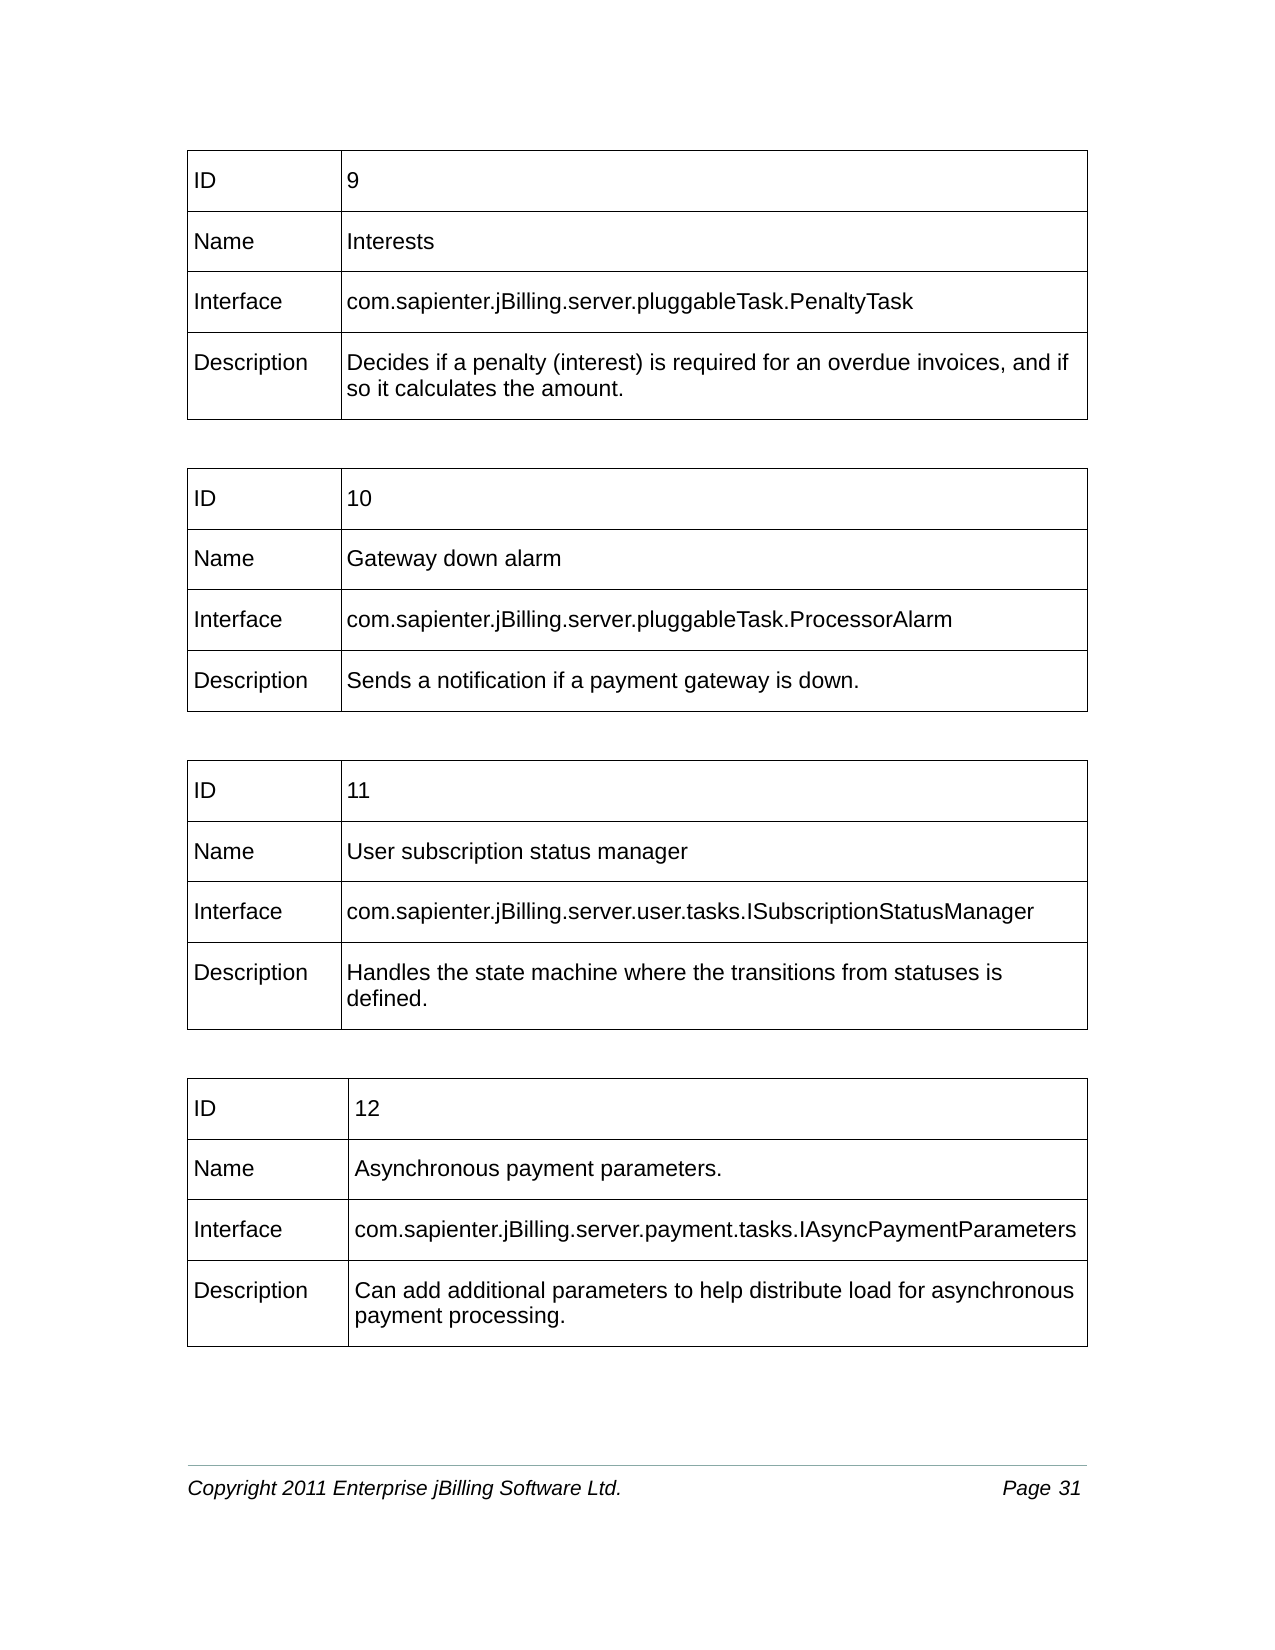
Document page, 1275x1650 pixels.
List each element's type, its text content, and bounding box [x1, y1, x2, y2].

table_cell Description [188, 1261, 348, 1346]
table_cell Name [188, 530, 341, 589]
table_cell Can add additional parameters to help distribute load for asynchronous payment processing. [349, 1261, 1087, 1346]
table_cell Handles the state machine where the transitions from statuses is defined. [342, 943, 1087, 1028]
table_cell Decides if a penalty (interest) is required for an overdue invoices, and if so it calculates the amount. [342, 333, 1087, 418]
table_cell Interface [188, 272, 341, 332]
table_header ID [188, 1079, 348, 1138]
table_header 11 [342, 761, 1087, 821]
table_cell Name [188, 1140, 348, 1199]
table_cell Description [188, 333, 341, 418]
table_cell Interface [188, 590, 341, 650]
table_cell Interface [188, 882, 341, 942]
table_cell com.sapienter.jBilling.server.pluggableTask.ProcessorAlarm [342, 590, 1087, 650]
table_header 12 [349, 1079, 1087, 1138]
table_cell Interface [188, 1200, 348, 1260]
table_cell Name [188, 822, 341, 881]
table_cell Interests [342, 212, 1087, 271]
table_header ID [188, 761, 341, 821]
table_cell User subscription status manager [342, 822, 1087, 881]
table_cell Sends a notification if a payment gateway is down. [342, 651, 1087, 711]
table_header 10 [342, 469, 1087, 528]
table_cell Description [188, 943, 341, 1028]
table_cell Name [188, 212, 341, 271]
table_cell com.sapienter.jBilling.server.payment.tasks.IAsyncPaymentParameters [349, 1200, 1087, 1260]
table_header 9 [342, 151, 1087, 211]
table_cell Asynchronous payment parameters. [349, 1140, 1087, 1199]
table_cell Gateway down alarm [342, 530, 1087, 589]
table_cell Description [188, 651, 341, 711]
table_cell com.sapienter.jBilling.server.pluggableTask.PenaltyTask [342, 272, 1087, 332]
table_header ID [188, 151, 341, 211]
table_header ID [188, 469, 341, 528]
table_cell com.sapienter.jBilling.server.user.tasks.ISubscriptionStatusManager [342, 882, 1087, 942]
